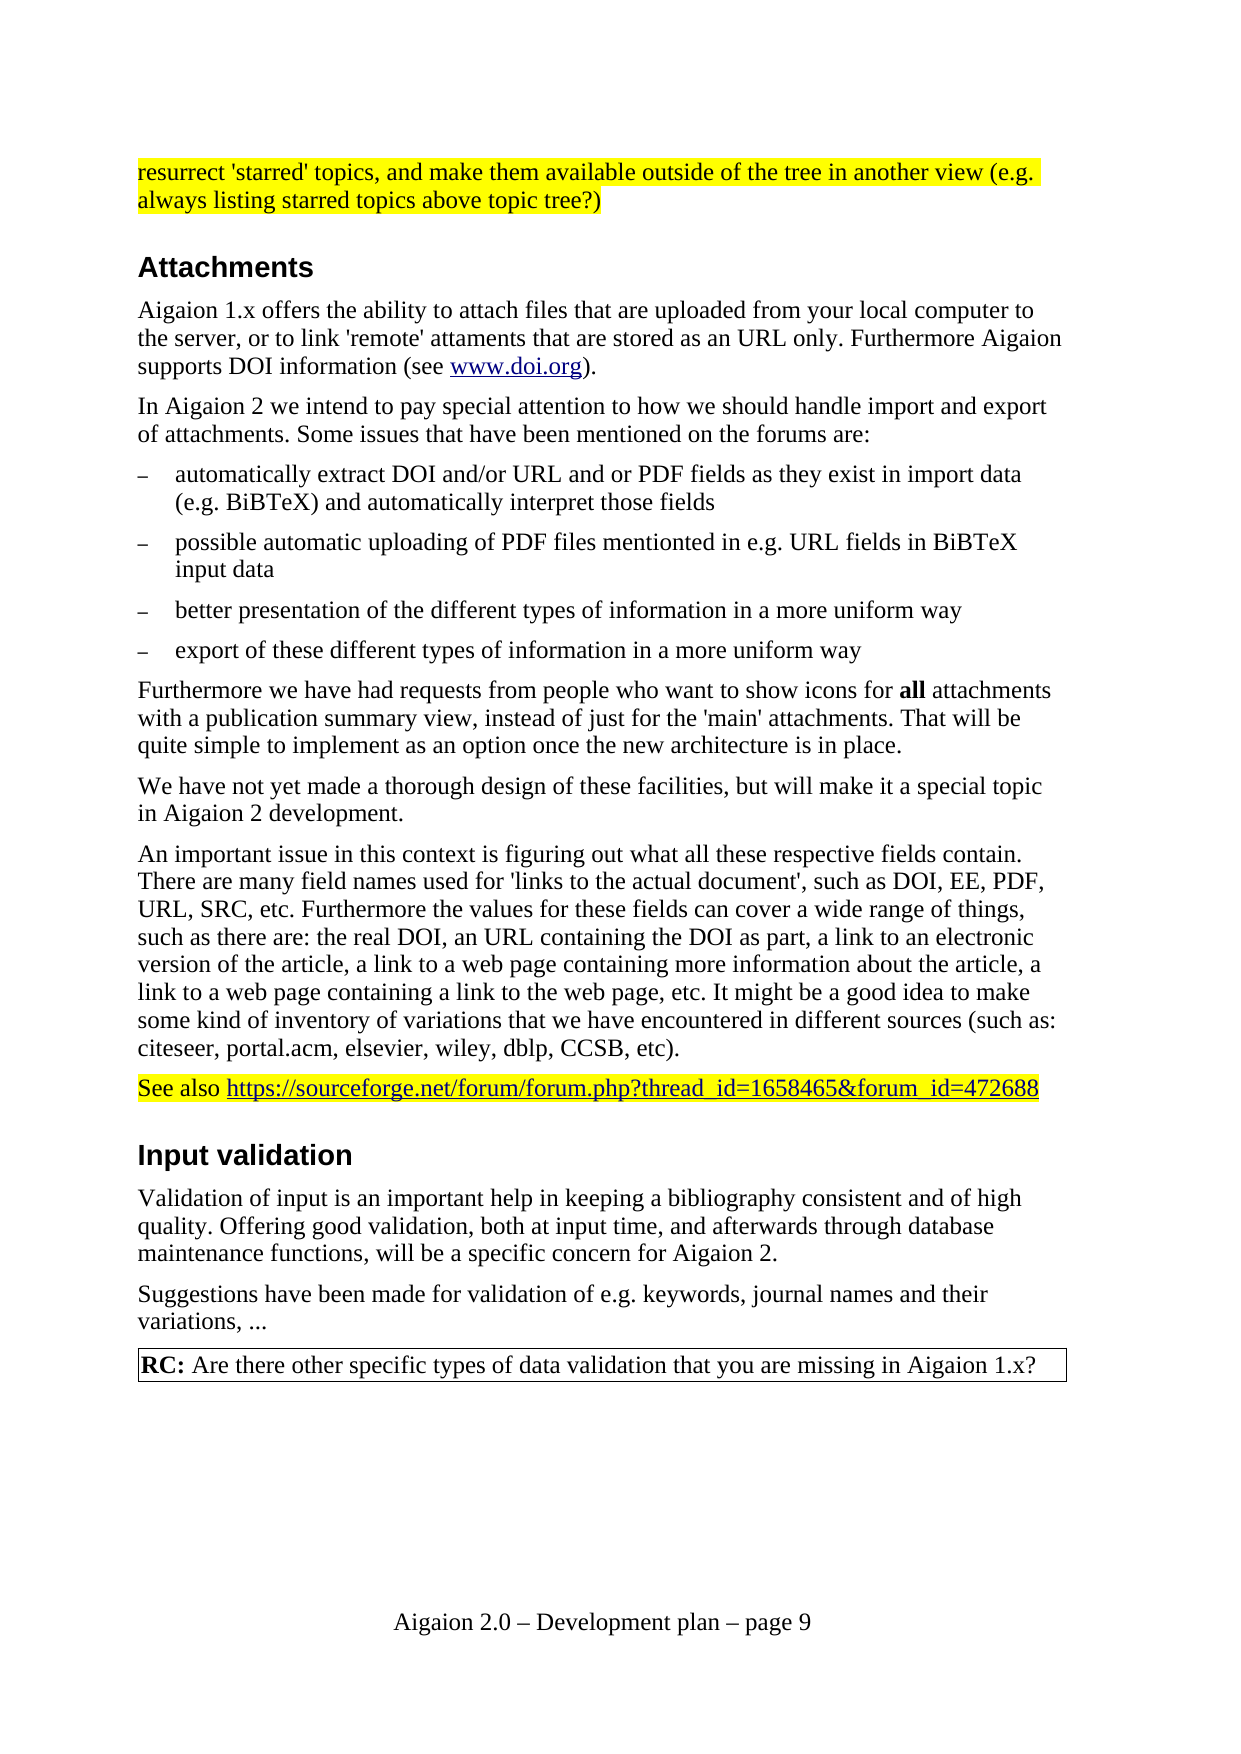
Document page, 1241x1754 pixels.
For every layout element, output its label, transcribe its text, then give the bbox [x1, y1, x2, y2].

text Aigaion 1.x offers the ability to attach files that are uploaded from your local computer to the server, or to link 'remote' attaments that are stored as an URL only. Furthermore Aigaion supports DOI information (see www.doi.org). [137, 296, 1067, 379]
list export of these different types of information in a more uniform way [137, 636, 1067, 664]
list better presentation of the different types of information in a more uniform way [137, 596, 1067, 623]
text RC: Are there other specific types of data validation that you are missing in Aigaion 1.x? [139, 1349, 1066, 1381]
subtitle Input validation [137, 1139, 1067, 1172]
text In Aigaion 2 we intend to pay special attention to how we should handle import and export of attachments. Some issues that have been mentioned on the forums are: [137, 392, 1067, 447]
text Suggestions have been made for validation of e.g. keywords, journal names and their variations, ... [137, 1280, 1067, 1335]
text See also https://sourceforge.net/forum/forum.php?thread_id=1658465&forum_id=472688 [137, 1074, 1067, 1102]
list automatically extract DOI and/or URL and or PDF fields as they exist in import data (e.g. BiBTeX) and automatically interpret those fields [137, 460, 1067, 515]
list possible automatic uploading of PDF files mentionted in e.g. URL fields in BiBTeX input data [137, 528, 1067, 583]
text We have not yet made a thorough design of these facilities, but will make it a special topic in Aigaion 2 development. [137, 772, 1067, 827]
text Validation of input is an important help in keeping a bibliography consistent and of high quality. Offering good validation, both at input time, and afterwards through database maintenance functions, will be a specific concern for Aigaion 2. [137, 1184, 1067, 1267]
text An important issue in this context is figuring out what all these respective fields contain. There are many field names used for 'links to the actual document', such as DOI, EE, PDF, URL, SRC, etc. Furthermore the values for these fields can cover a wide range of things, such as there are: the real DOI, an URL containing the DOI as part, a link to an electronic version of the article, a link to a web page containing more information about the article, a link to a web page containing a link to the web page, etc. It might be a good idea to make some kind of inventory of variations that we have encountered in different sources (such as: citeseer, portal.acm, elsevier, wiley, dblp, CCSB, etc). [137, 840, 1067, 1061]
text Furthermore we have had requests from people who want to show icons for all attachments with a publication summary view, instead of just for the 'main' attachments. That will be quite simple to implement as an option once the new architecture is in place. [137, 676, 1067, 759]
subtitle Attachments [137, 251, 1067, 284]
text resurrect 'starred' topics, and make them available outside of the tree in another view (e.g. always listing starred topics above topic tree?) [137, 158, 1067, 214]
